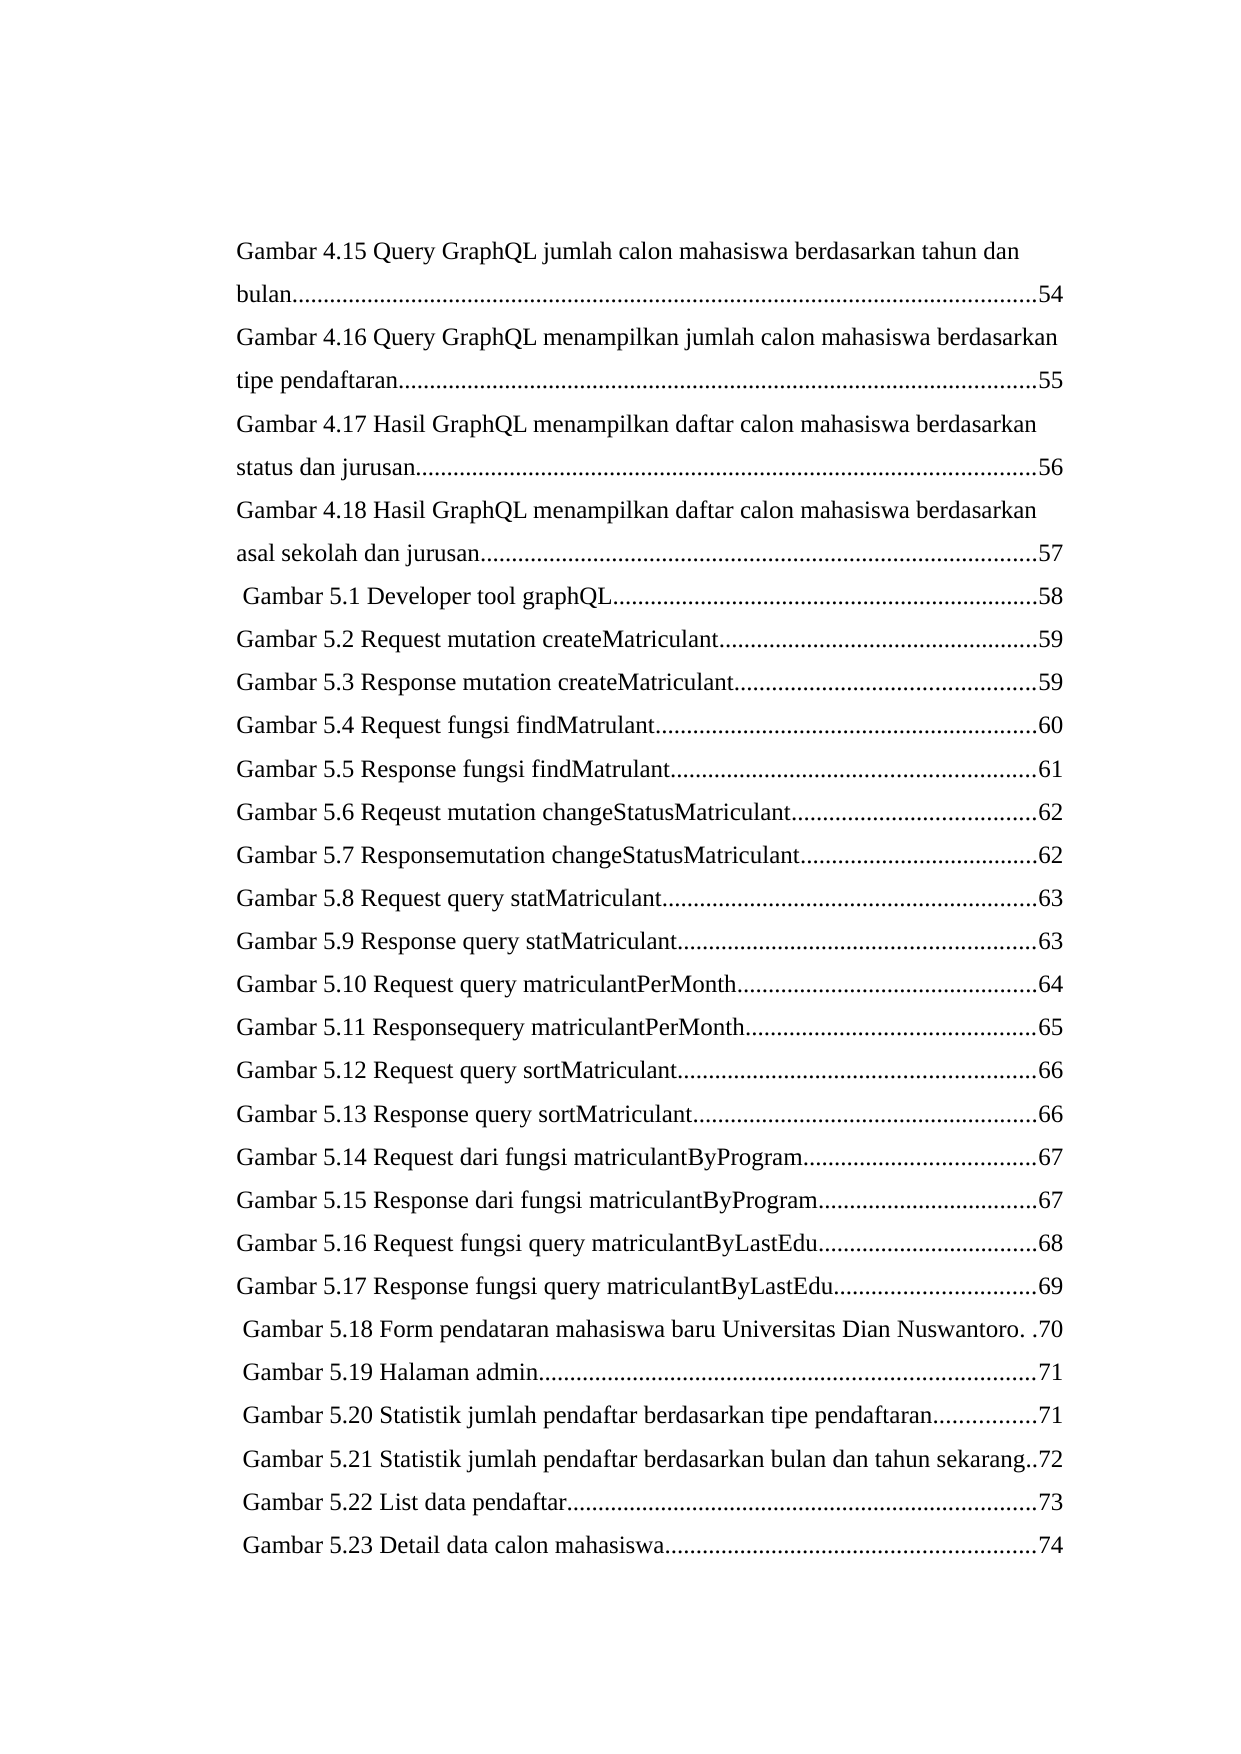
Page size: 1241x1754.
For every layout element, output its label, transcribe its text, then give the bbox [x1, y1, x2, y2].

text Gambar 5.20 Statistik jumlah pendaftar berdasarkan tipe pendaftaran 71 [236, 1401, 1063, 1429]
text Gambar 5.10 Request query matriculantPerMonth 64 [236, 969, 1063, 998]
text Gambar 5.22 List data pendaftar 73 [236, 1487, 1063, 1516]
text Gambar 4.16 Query GraphQL menampilkan jumlah calon mahasiswa berdasarkan tipe pendaftaran 55 [236, 322, 1063, 394]
text Gambar 5.3 Response mutation createMatriculant 59 [236, 667, 1063, 696]
text Gambar 5.17 Response fungsi query matriculantByLastEdu 69 [236, 1271, 1063, 1300]
text Gambar 5.15 Response dari fungsi matriculantByProgram 67 [236, 1185, 1063, 1214]
text Gambar 5.11 Responsequery matriculantPerMonth 65 [236, 1012, 1063, 1041]
text Gambar 5.13 Response query sortMatriculant 66 [236, 1099, 1063, 1127]
text Gambar 5.9 Response query statMatriculant 63 [236, 926, 1063, 955]
text Gambar 5.4 Request fungsi findMatrulant 60 [236, 711, 1063, 739]
text Gambar 4.18 Hasil GraphQL menampilkan daftar calon mahasiswa berdasarkan asal sekolah dan jurusan 57 [236, 495, 1063, 567]
text Gambar 5.8 Request query statMatriculant 63 [236, 883, 1063, 912]
text Gambar 5.16 Request fungsi query matriculantByLastEdu 68 [236, 1228, 1063, 1257]
text Gambar 5.2 Request mutation createMatriculant 59 [236, 624, 1063, 653]
text Gambar 4.17 Hasil GraphQL menampilkan daftar calon mahasiswa berdasarkan status dan jurusan 56 [236, 409, 1063, 481]
text Gambar 5.5 Response fungsi findMatrulant 61 [236, 754, 1063, 782]
text Gambar 4.15 Query GraphQL jumlah calon mahasiswa berdasarkan tahun dan bulan 54 [236, 236, 1063, 308]
text Gambar 5.1 Developer tool graphQL 58 [236, 581, 1063, 610]
text Gambar 5.18 Form pendataran mahasiswa baru Universitas Dian Nuswantoro 70 [236, 1314, 1063, 1343]
text Gambar 5.6 Reqeust mutation changeStatusMatriculant 62 [236, 797, 1063, 826]
text Gambar 5.19 Halaman admin 71 [236, 1357, 1063, 1386]
text Gambar 5.21 Statistik jumlah pendaftar berdasarkan bulan dan tahun sekarang 72 [236, 1444, 1063, 1472]
text Gambar 5.7 Responsemutation changeStatusMatriculant 62 [236, 840, 1063, 869]
text Gambar 5.12 Request query sortMatriculant 66 [236, 1056, 1063, 1084]
text Gambar 5.23 Detail data calon mahasiswa 74 [236, 1530, 1063, 1559]
text Gambar 5.14 Request dari fungsi matriculantByProgram 67 [236, 1142, 1063, 1171]
